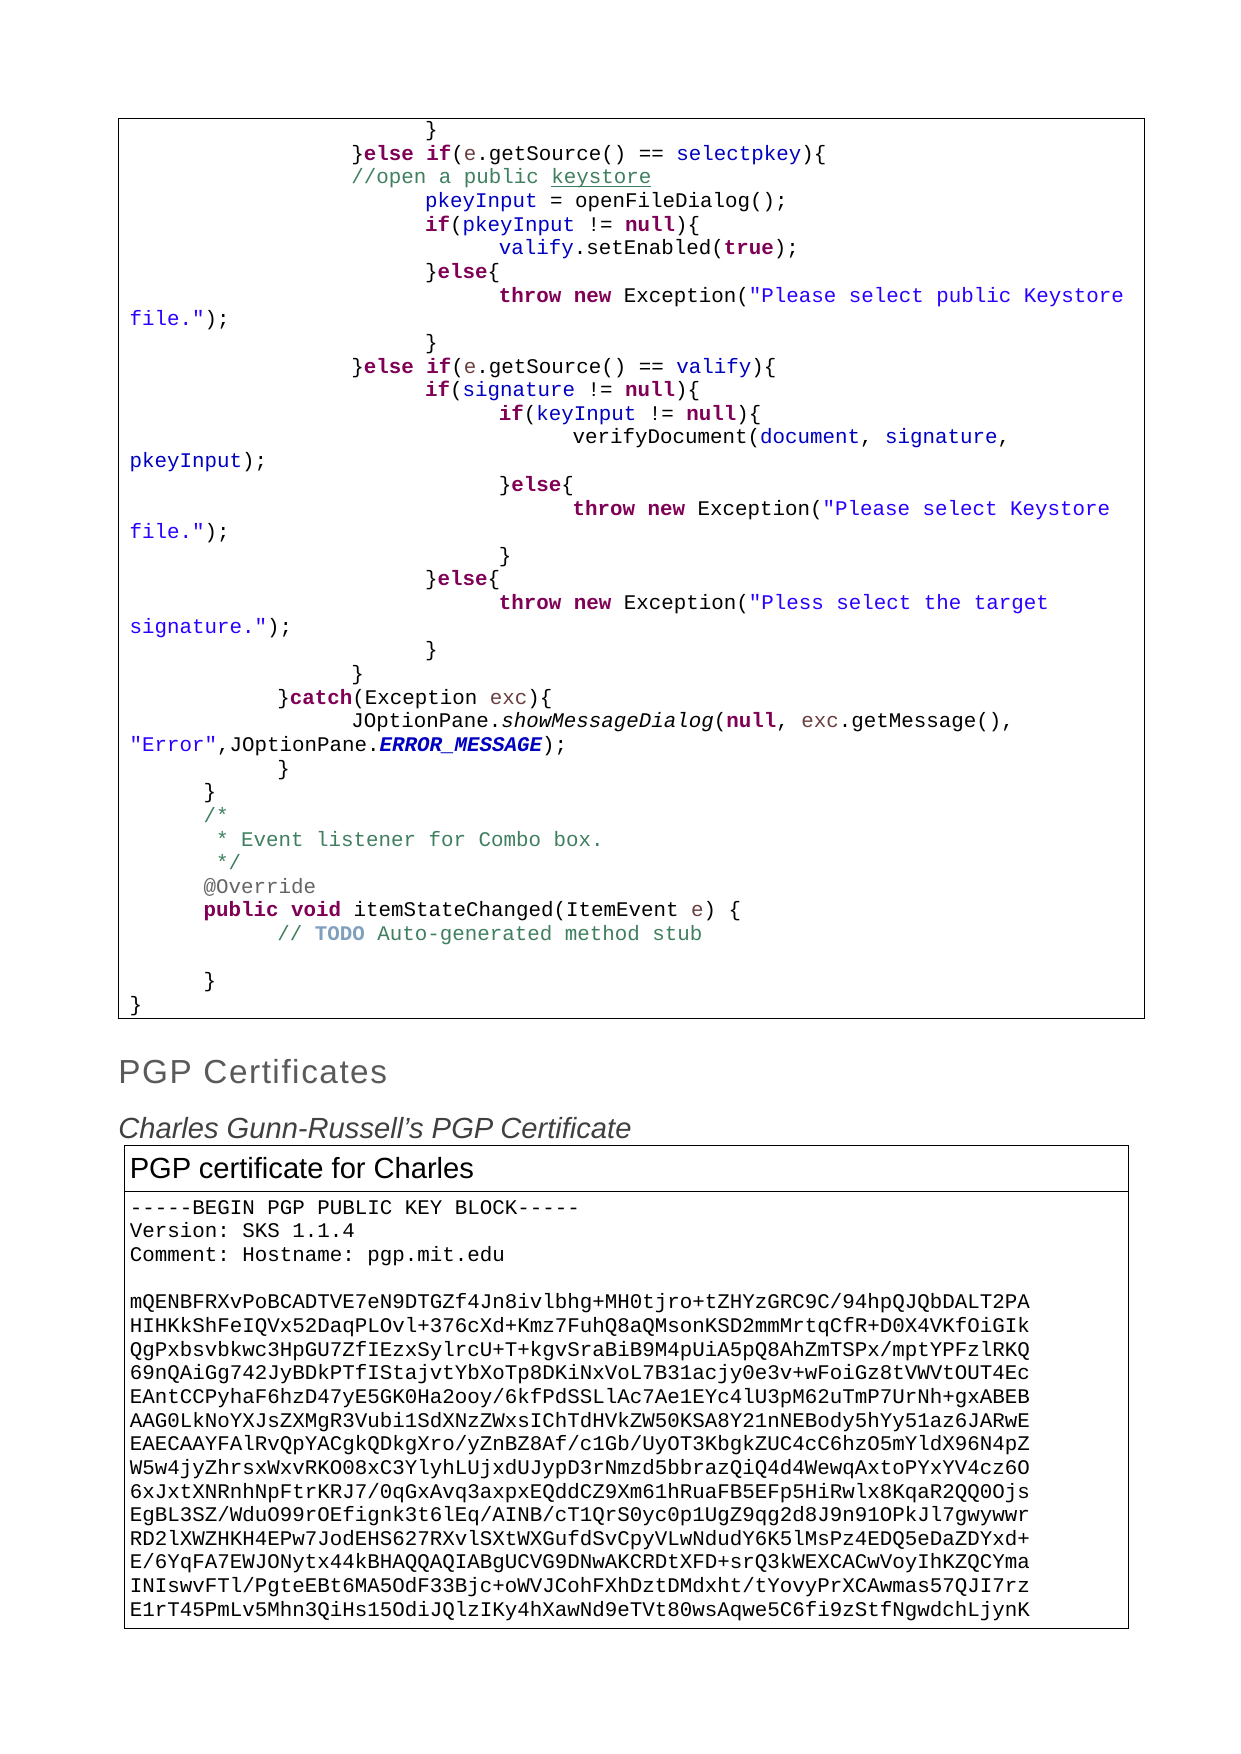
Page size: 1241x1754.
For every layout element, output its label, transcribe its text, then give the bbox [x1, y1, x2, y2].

subtitle Charles Gunn-Russell’s PGP Certificate [118, 1112, 1122, 1145]
table_cell } }else if(e.getSource() == selectpkey){ //open a public keystore pkeyInput = openFileDialog(); if(pkeyInput != null){ valify.setEnabled(true); }else{ throw new Exception("Please select public Keystore file."); } }else if(e.getSource() == valify){ if(signature != null){ if(keyInput != null){ verifyDocument(document, signature, pkeyInput); }else{ throw new Exception("Please select Keystore file."); } }else{ throw new Exception("Pless select the target signature."); } } }catch(Exception exc){ JOptionPane.showMessageDialog(null, exc.getMessage(), "Error",JOptionPane.ERROR_MESSAGE); } } /* * Event listener for Combo box. */ @Override public void itemStateChanged(ItemEvent e) { // TODO Auto-generated method stub } } [119, 119, 1144, 1018]
table_cell -----BEGIN PGP PUBLIC KEY BLOCK----- Version: SKS 1.1.4 Comment: Hostname: pgp.mit.edu mQENBFRXvPoBCADTVE7eN9DTGZf4Jn8ivlbhg+MH0tjro+tZHYzGRC9C/94hpQJQbDALT2PA HIHKkShFeIQVx52DaqPLOvl+376cXd+Kmz7FuhQ8aQMsonKSD2mmMrtqCfR+D0X4VKfOiGIk QgPxbsvbkwc3HpGU7ZfIEzxSylrcU+T+kgvSraBiB9M4pUiA5pQ8AhZmTSPx/mptYPFzlRKQ 69nQAiGg742JyBDkPTfIStajvtYbXoTp8DKiNxVoL7B31acjy0e3v+wFoiGz8tVWVtOUT4Ec EAntCCPyhaF6hzD47yE5GK0Ha2ooy/6kfPdSSLlAc7Ae1EYc4lU3pM62uTmP7UrNh+gxABEB AAG0LkNoYXJsZXMgR3Vubi1SdXNzZWxsIChTdHVkZW50KSA8Y21nNEBody5hYy51az6JARwE EAECAAYFAlRvQpYACgkQDkgXro/yZnBZ8Af/c1Gb/UyOT3KbgkZUC4cC6hzO5mYldX96N4pZ W5w4jyZhrsxWxvRKO08xC3YlyhLUjxdUJypD3rNmzd5bbrazQiQ4d4WewqAxtoPYxYV4cz6O 6xJxtXNRnhNpFtrKRJ7/0qGxAvq3axpxEQddCZ9Xm61hRuaFB5EFp5HiRwlx8KqaR2QQ0Ojs EgBL3SZ/WduO99rOEfignk3t6lEq/AINB/cT1QrS0yc0p1UgZ9qg2d8J9n91OPkJl7gwywwr RD2lXWZHKH4EPw7JodEHS627RXvlSXtWXGufdSvCpyVLwNdudY6K5lMsPz4EDQ5eDaZDYxd+ E/6YqFA7EWJONytx44kBHAQQAQIABgUCVG9DNwAKCRDtXFD+srQ3kWEXCACwVoyIhKZQCYma INIswvFTl/PgteEBt6MA5OdF33Bjc+oWVJCohFXhDztDMdxht/tYovyPrXCAwmas57QJI7rz E1rT45PmLv5Mhn3QiHs15OdiJQlzIKy4hXawNd9eTVt80wsAqwe5C6fi9zStfNgwdchLjynK [125, 1192, 1128, 1628]
subtitle PGP Certificates [118, 1052, 1122, 1091]
table_header PGP certificate for Charles [125, 1146, 1128, 1191]
